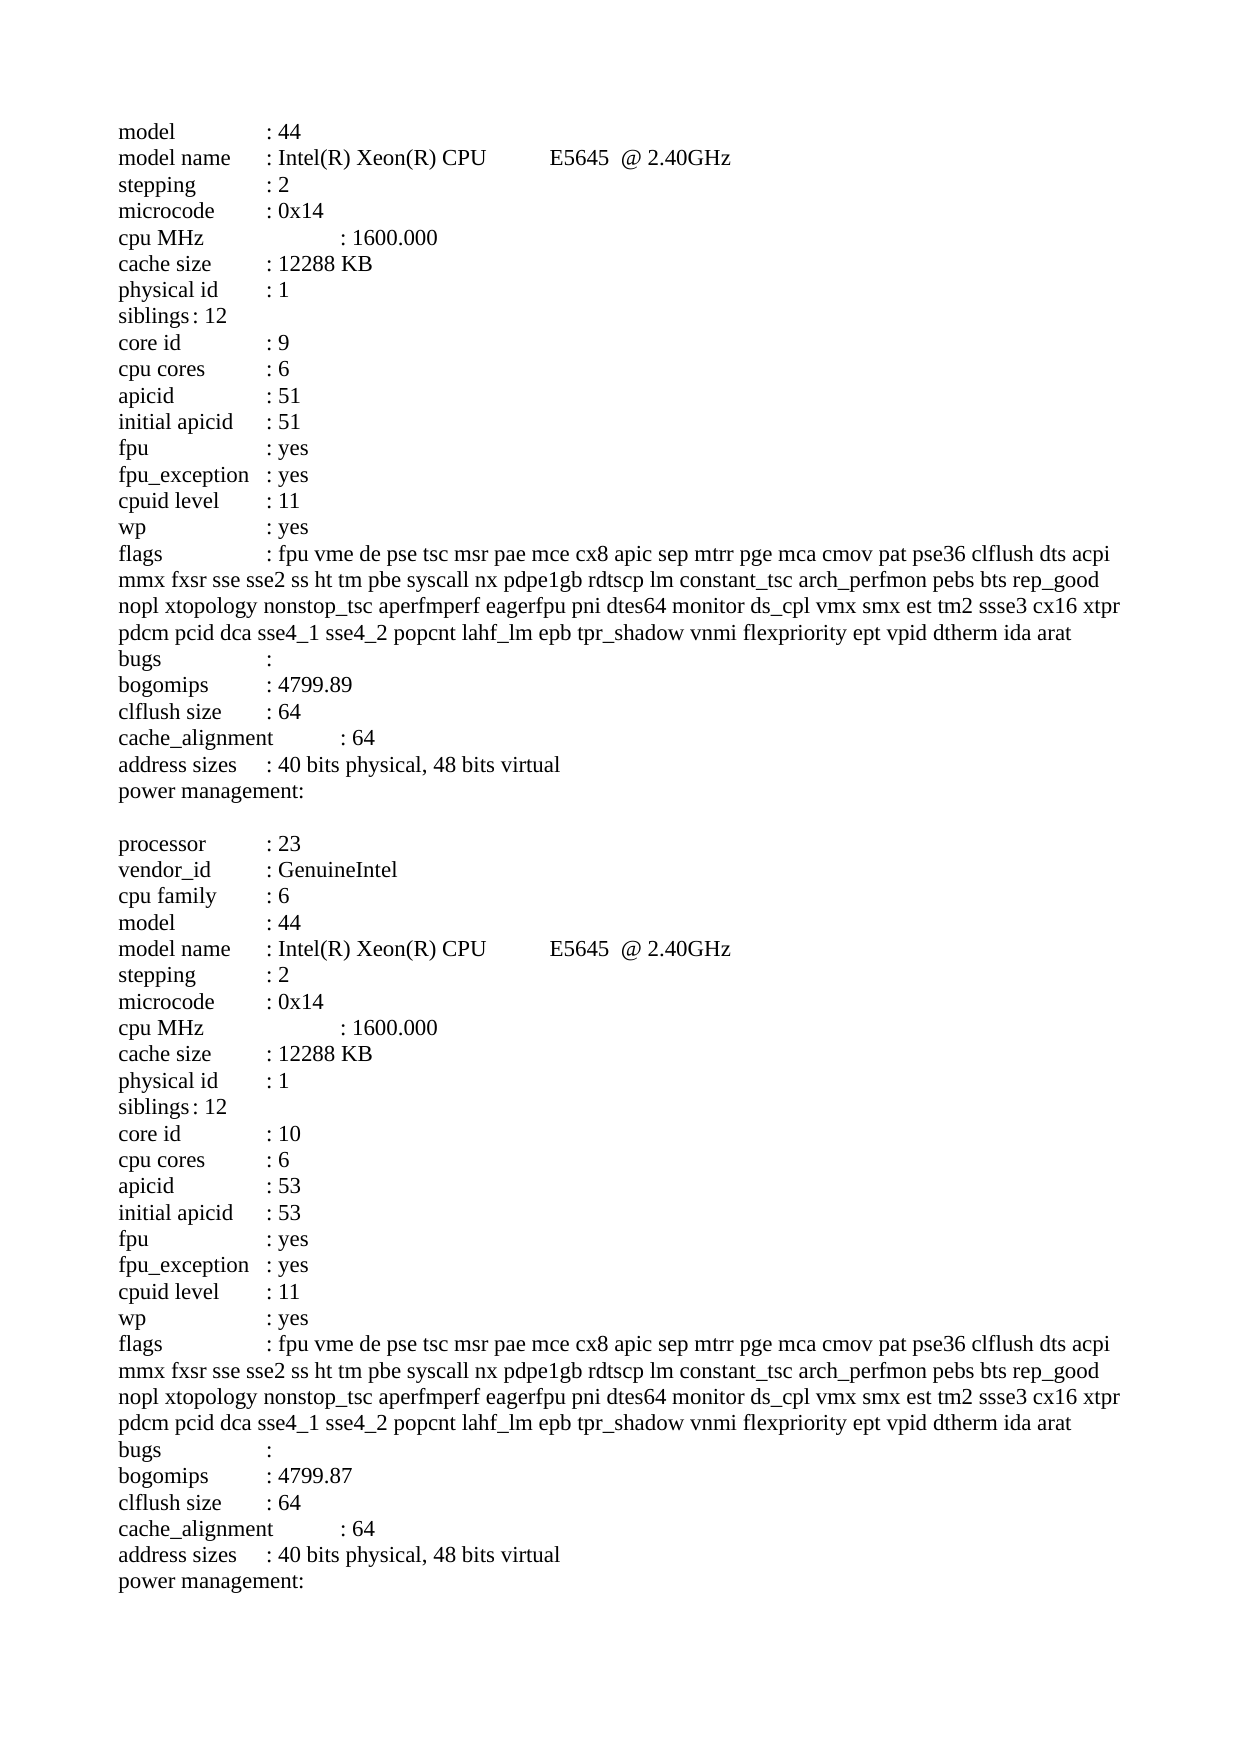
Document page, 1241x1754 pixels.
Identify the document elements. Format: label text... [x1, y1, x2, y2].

text fpu : yes [118, 1225, 1122, 1251]
text cpuid level : 11 [118, 1278, 1122, 1304]
text power management: [118, 777, 1122, 803]
text wp : yes [118, 513, 1122, 540]
text cpu family : 6 [118, 882, 1122, 909]
text siblings : 12 [118, 303, 1122, 329]
text siblings : 12 [118, 1093, 1122, 1119]
text clflush size : 64 [118, 698, 1122, 724]
text core id : 10 [118, 1119, 1122, 1146]
text cpu cores : 6 [118, 355, 1122, 382]
text flags : fpu vme de pse tsc msr pae mce cx8 apic sep mtrr pge mca cmov pat pse36 clflush dts acpi mmx fxsr sse sse2 ss ht tm pbe syscall nx pdpe1gb rdtscp lm constant_tsc arch_perfmon pebs bts rep_good nopl xtopology nonstop_tsc aperfmperf eagerfpu pni dtes64 monitor ds_cpl vmx smx est tm2 ssse3 cx16 xtpr pdcm pcid dca sse4_1 sse4_2 popcnt lahf_lm epb tpr_shadow vnmi flexpriority ept vpid dtherm ida arat [118, 540, 1122, 645]
text fpu_exception : yes [118, 1251, 1122, 1278]
text model name : Intel(R) Xeon(R) CPU E5645 @ 2.40GHz [118, 935, 1122, 961]
text cpu cores : 6 [118, 1146, 1122, 1172]
text bogomips : 4799.87 [118, 1462, 1122, 1488]
text cpu MHz : 1600.000 [118, 1014, 1122, 1041]
text address sizes : 40 bits physical, 48 bits virtual [118, 751, 1122, 777]
text core id : 9 [118, 329, 1122, 355]
text initial apicid : 53 [118, 1199, 1122, 1225]
text flags : fpu vme de pse tsc msr pae mce cx8 apic sep mtrr pge mca cmov pat pse36 clflush dts acpi mmx fxsr sse sse2 ss ht tm pbe syscall nx pdpe1gb rdtscp lm constant_tsc arch_perfmon pebs bts rep_good nopl xtopology nonstop_tsc aperfmperf eagerfpu pni dtes64 monitor ds_cpl vmx smx est tm2 ssse3 cx16 xtpr pdcm pcid dca sse4_1 sse4_2 popcnt lahf_lm epb tpr_shadow vnmi flexpriority ept vpid dtherm ida arat [118, 1330, 1122, 1436]
text stepping : 2 [118, 961, 1122, 988]
text physical id : 1 [118, 276, 1122, 303]
text initial apicid : 51 [118, 408, 1122, 434]
text physical id : 1 [118, 1067, 1122, 1093]
text fpu : yes [118, 434, 1122, 461]
text clflush size : 64 [118, 1488, 1122, 1515]
text cache_alignment : 64 [118, 724, 1122, 751]
text vendor_id : GenuineIntel [118, 856, 1122, 882]
text model : 44 [118, 909, 1122, 935]
text bugs : [118, 1436, 1122, 1462]
text cpuid level : 11 [118, 487, 1122, 513]
text bugs : [118, 645, 1122, 672]
text cpu MHz : 1600.000 [118, 223, 1122, 250]
text power management: [118, 1568, 1122, 1594]
text microcode : 0x14 [118, 197, 1122, 223]
text wp : yes [118, 1304, 1122, 1330]
text bogomips : 4799.89 [118, 672, 1122, 698]
text cache_alignment : 64 [118, 1515, 1122, 1541]
text processor : 23 [118, 830, 1122, 856]
text address sizes : 40 bits physical, 48 bits virtual [118, 1541, 1122, 1568]
text model : 44 [118, 118, 1122, 144]
text stepping : 2 [118, 171, 1122, 197]
text fpu_exception : yes [118, 461, 1122, 487]
text apicid : 53 [118, 1172, 1122, 1199]
text apicid : 51 [118, 382, 1122, 408]
text model name : Intel(R) Xeon(R) CPU E5645 @ 2.40GHz [118, 144, 1122, 171]
text microcode : 0x14 [118, 988, 1122, 1014]
text cache size : 12288 KB [118, 250, 1122, 276]
text cache size : 12288 KB [118, 1041, 1122, 1067]
